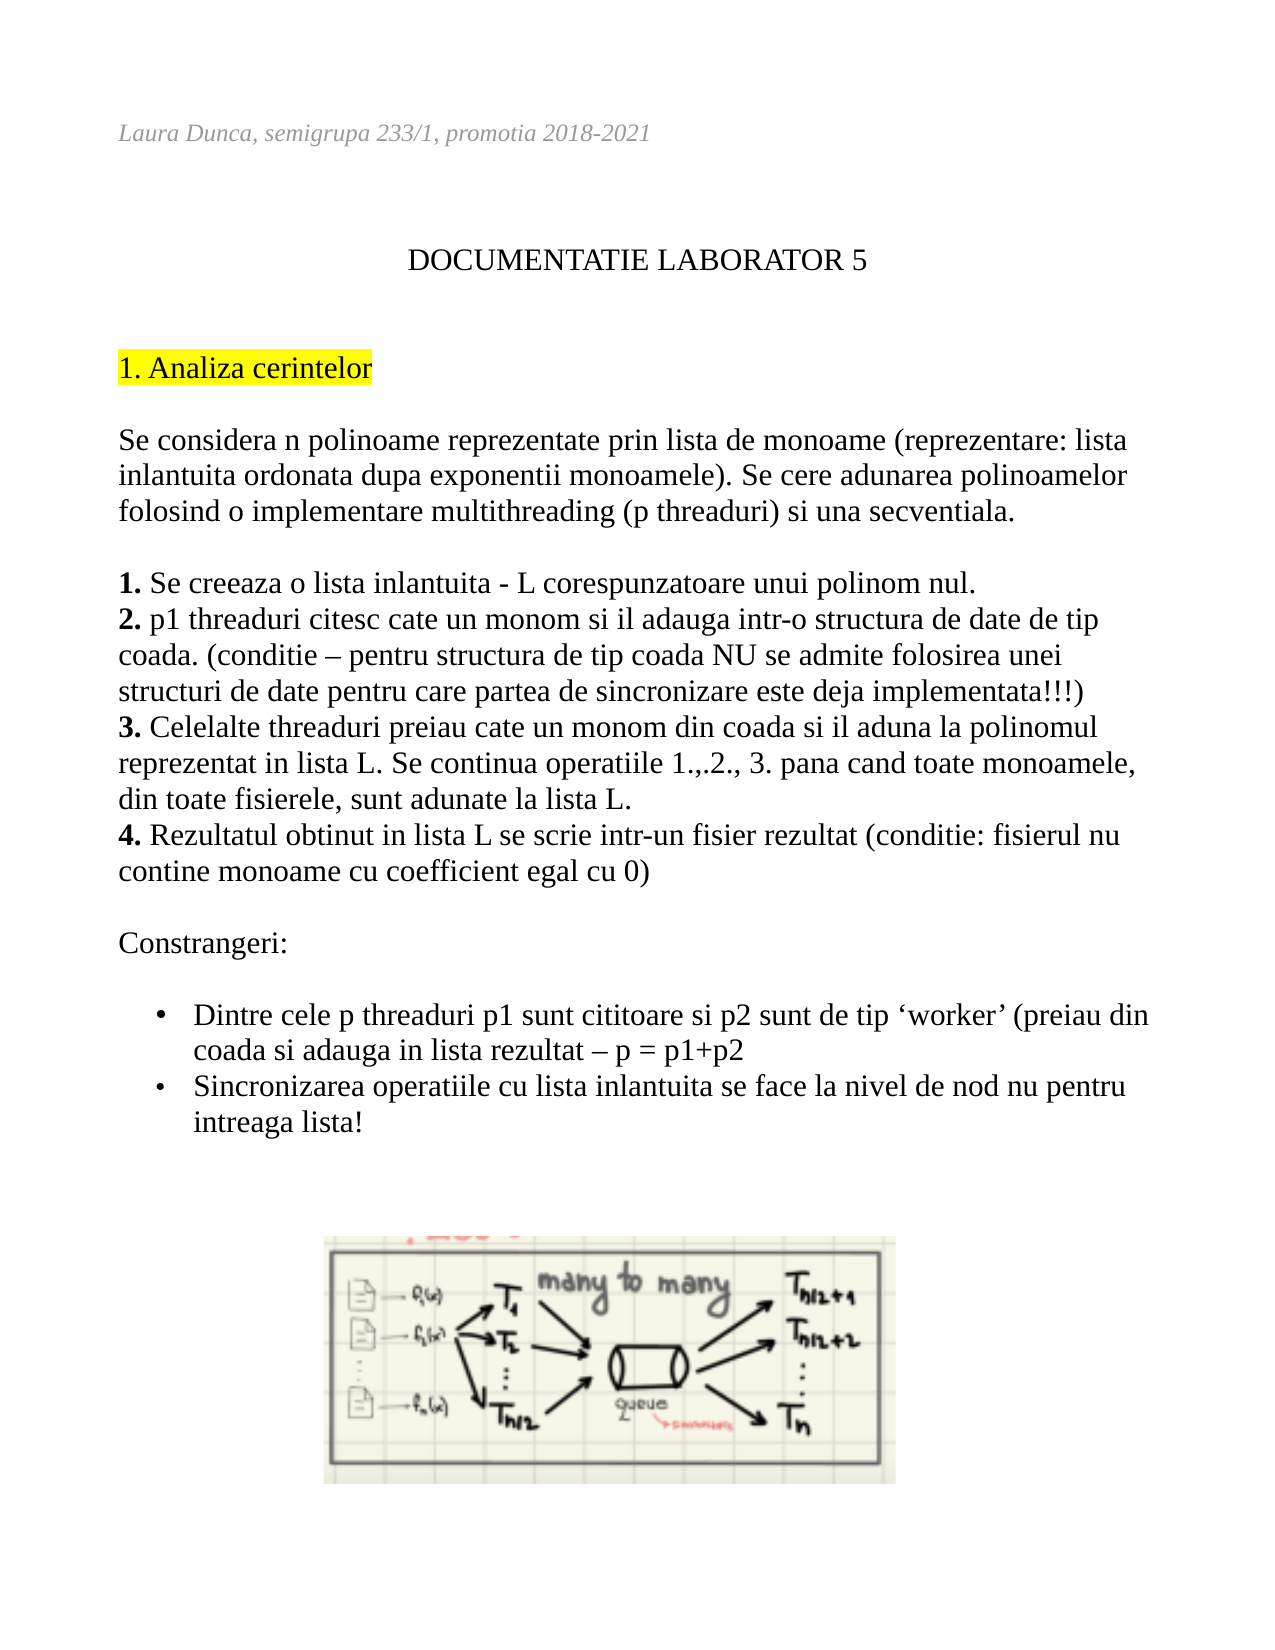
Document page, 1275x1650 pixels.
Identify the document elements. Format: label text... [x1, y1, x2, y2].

text DOCUMENTATIE LABORATOR 5 [118, 241, 1157, 277]
text Se considera n polinoame reprezentate prin lista de monoame (reprezentare: lista inlantuita ordonata dupa exponentii monoamele). Se cere adunarea polinoamelor folosind o implementare multithreading (p threaduri) si una secventiala. [118, 421, 1157, 528]
list Sincronizarea operatiile cu lista inlantuita se face la nivel de nod nu pentru intreaga lista! [156, 1068, 1157, 1139]
text Constrangeri: [118, 924, 1157, 960]
text 1. Se creeaza o lista inlantuita - L corespunzatoare unui polinom nul. [118, 564, 1157, 600]
text 2. p1 threaduri citesc cate un monom si il adauga intr-o structura de date de tip coada. (conditie – pentru structura de tip coada NU se admite folosirea unei structuri de date pentru care partea de sincronizare este deja implementata!!!) [118, 600, 1157, 708]
text 3. Celelalte threaduri preiau cate un monom din coada si il aduna la polinomul reprezentat in lista L. Se continua operatiile 1.,.2., 3. pana cand toate monoamele, din toate fisierele, sunt adunate la lista L. [118, 708, 1157, 816]
text 1. Analiza cerintelor [118, 349, 1157, 385]
list Dintre cele p threaduri p1 sunt cititoare si p2 sunt de tip ‘worker’ (preiau din coada si adauga in lista rezultat – p = p1+p2 [156, 996, 1157, 1068]
picture [323, 1236, 896, 1484]
text 4. Rezultatul obtinut in lista L se scrie intr-un fisier rezultat (conditie: fisierul nu contine monoame cu coefficient egal cu 0) [118, 816, 1157, 888]
